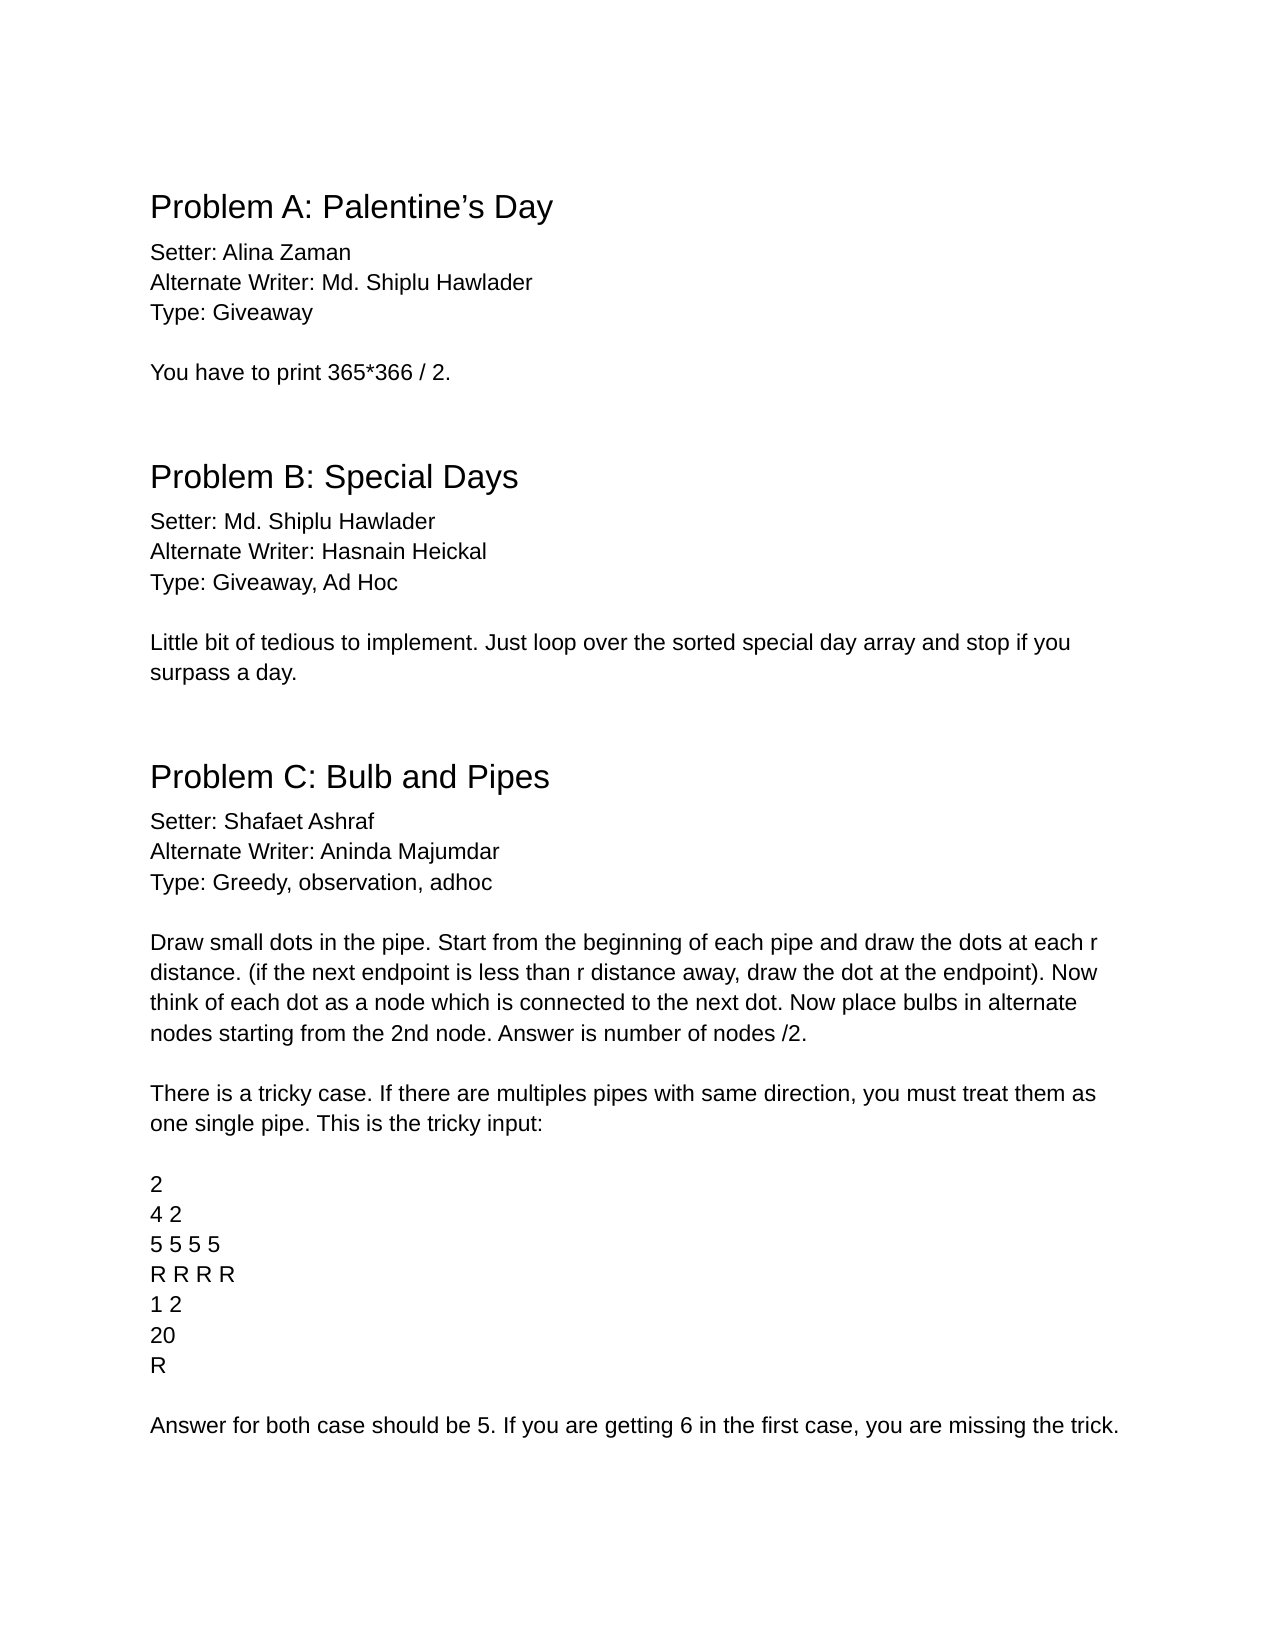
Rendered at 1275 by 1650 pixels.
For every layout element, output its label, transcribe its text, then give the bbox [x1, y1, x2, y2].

text Type: Giveaway, Ad Hoc [150, 568, 1125, 595]
text 2 [150, 1171, 1125, 1197]
text 1 2 [150, 1291, 1125, 1318]
text You have to print 365*366 / 2. [150, 359, 1125, 386]
text R [150, 1352, 1125, 1378]
text There is a tricky case. If there are multiples pipes with same direction, you must treat them as one single pipe. This is the tricky input: [150, 1080, 1125, 1136]
text R R R R [150, 1261, 1125, 1287]
text 5 5 5 5 [150, 1231, 1125, 1257]
text Answer for both case should be 5. If you are getting 6 in the first case, you are missing the trick. [150, 1412, 1125, 1438]
text 20 [150, 1322, 1125, 1348]
text Type: Greedy, observation, adhoc [150, 868, 1125, 895]
subtitle Problem B: Special Days [150, 457, 1125, 496]
text Type: Giveaway [150, 299, 1125, 325]
subtitle Problem A: Palentine’s Day [150, 187, 1125, 226]
text Alternate Writer: Md. Shiplu Hawlader [150, 269, 1125, 295]
text Setter: Md. Shiplu Hawlader [150, 508, 1125, 534]
text Alternate Writer: Aninda Majumdar [150, 838, 1125, 864]
text Setter: Alina Zaman [150, 238, 1125, 265]
text Setter: Shafaet Ashraf [150, 808, 1125, 834]
subtitle Problem C: Bulb and Pipes [150, 757, 1125, 796]
text Alternate Writer: Hasnain Heickal [150, 538, 1125, 565]
text Draw small dots in the pipe. Start from the beginning of each pipe and draw the dots at each r distance. (if the next endpoint is less than r distance away, draw the dot at the endpoint). Now think of each dot as a node which is connected to the next dot. Now place bulbs in alternate nodes starting from the 2nd node. Answer is number of nodes /2. [150, 929, 1125, 1046]
text 4 2 [150, 1201, 1125, 1227]
text Little bit of tedious to implement. Just loop over the sorted special day array and stop if you surpass a day. [150, 629, 1125, 686]
